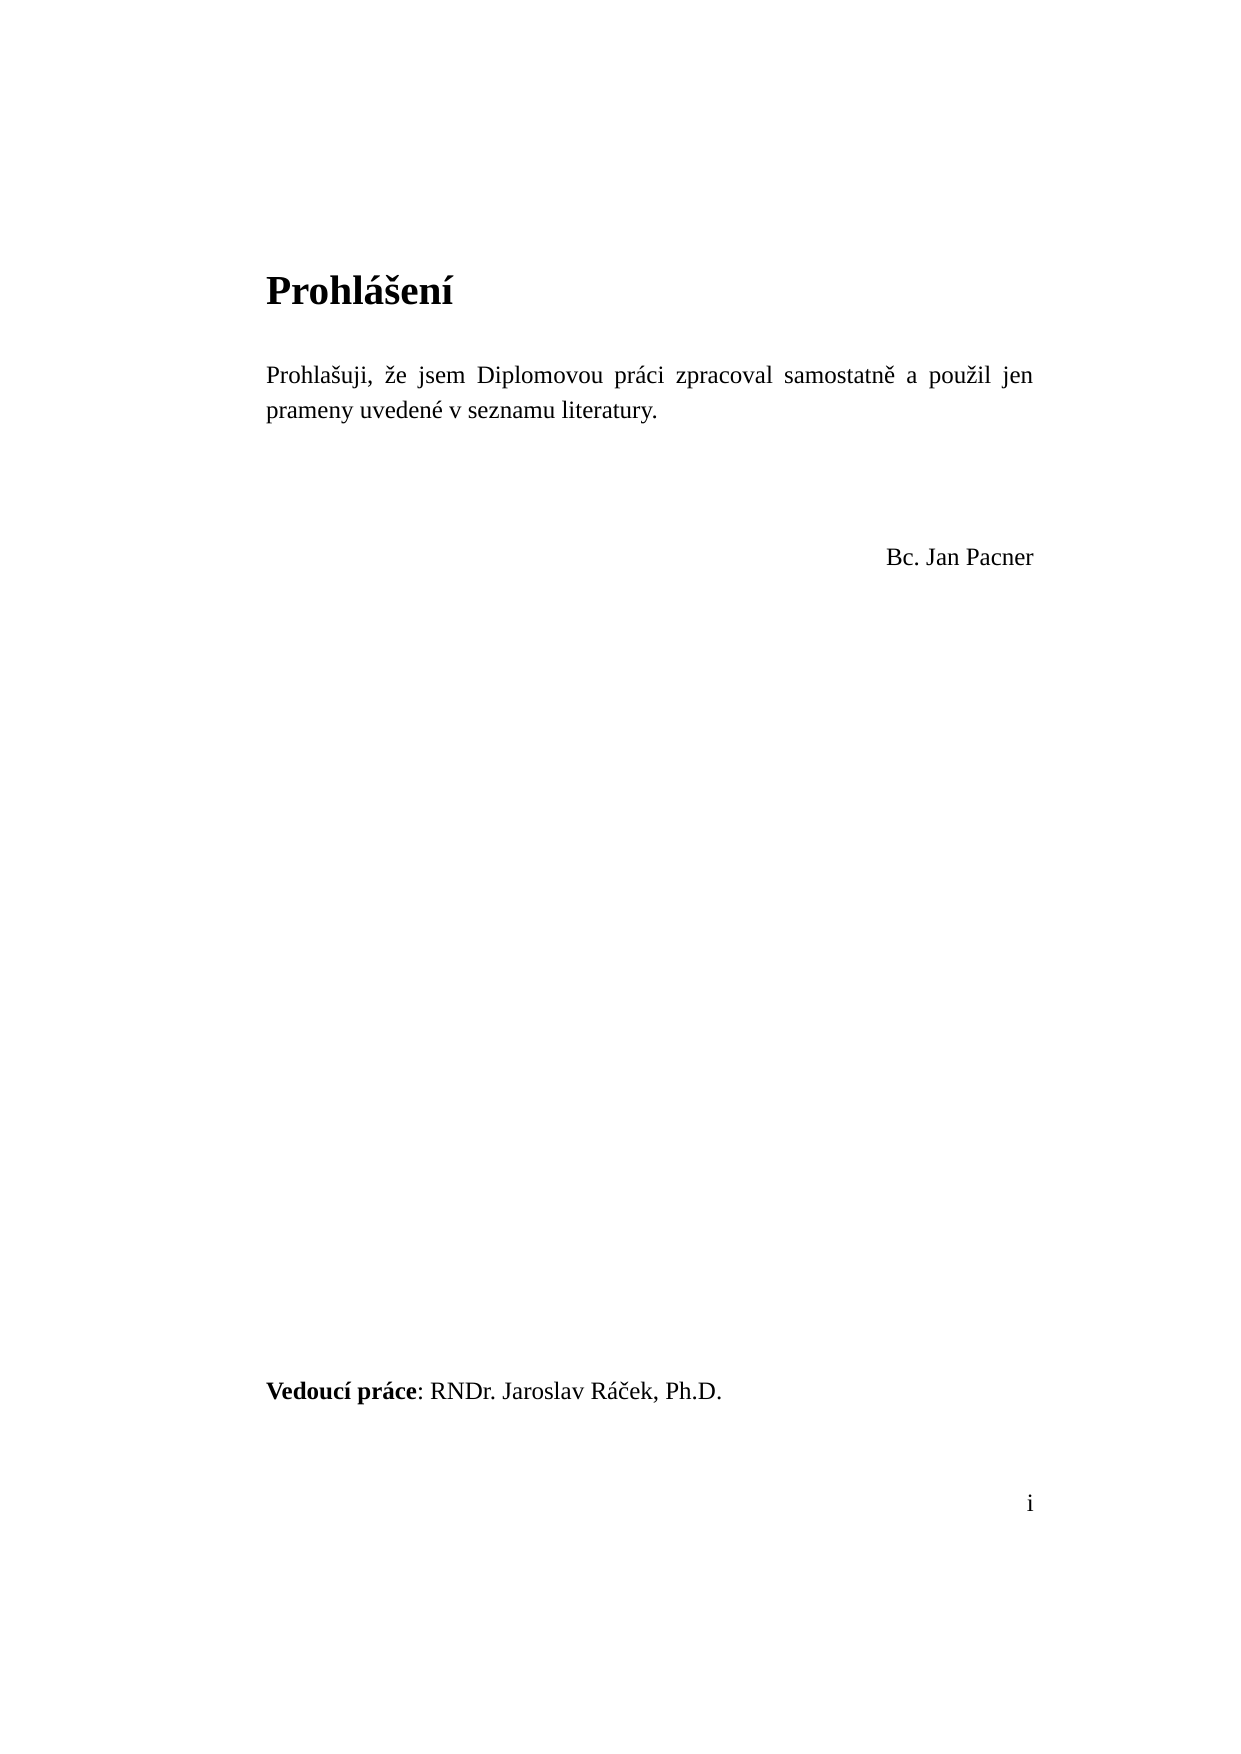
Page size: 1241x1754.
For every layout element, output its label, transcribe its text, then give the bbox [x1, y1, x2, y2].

subtitle Prohlašuji, že jsem Diplomovou práci zpracoval samostatně a použil jen prameny uvedené v seznamu literatury. [266, 361, 1033, 424]
subtitle Vedoucí práce: RNDr. Jaroslav Ráček, Ph.D. [266, 1376, 1033, 1405]
subtitle Prohlášení [266, 266, 1033, 313]
subtitle Bc. Jan Pacner [266, 542, 1033, 571]
